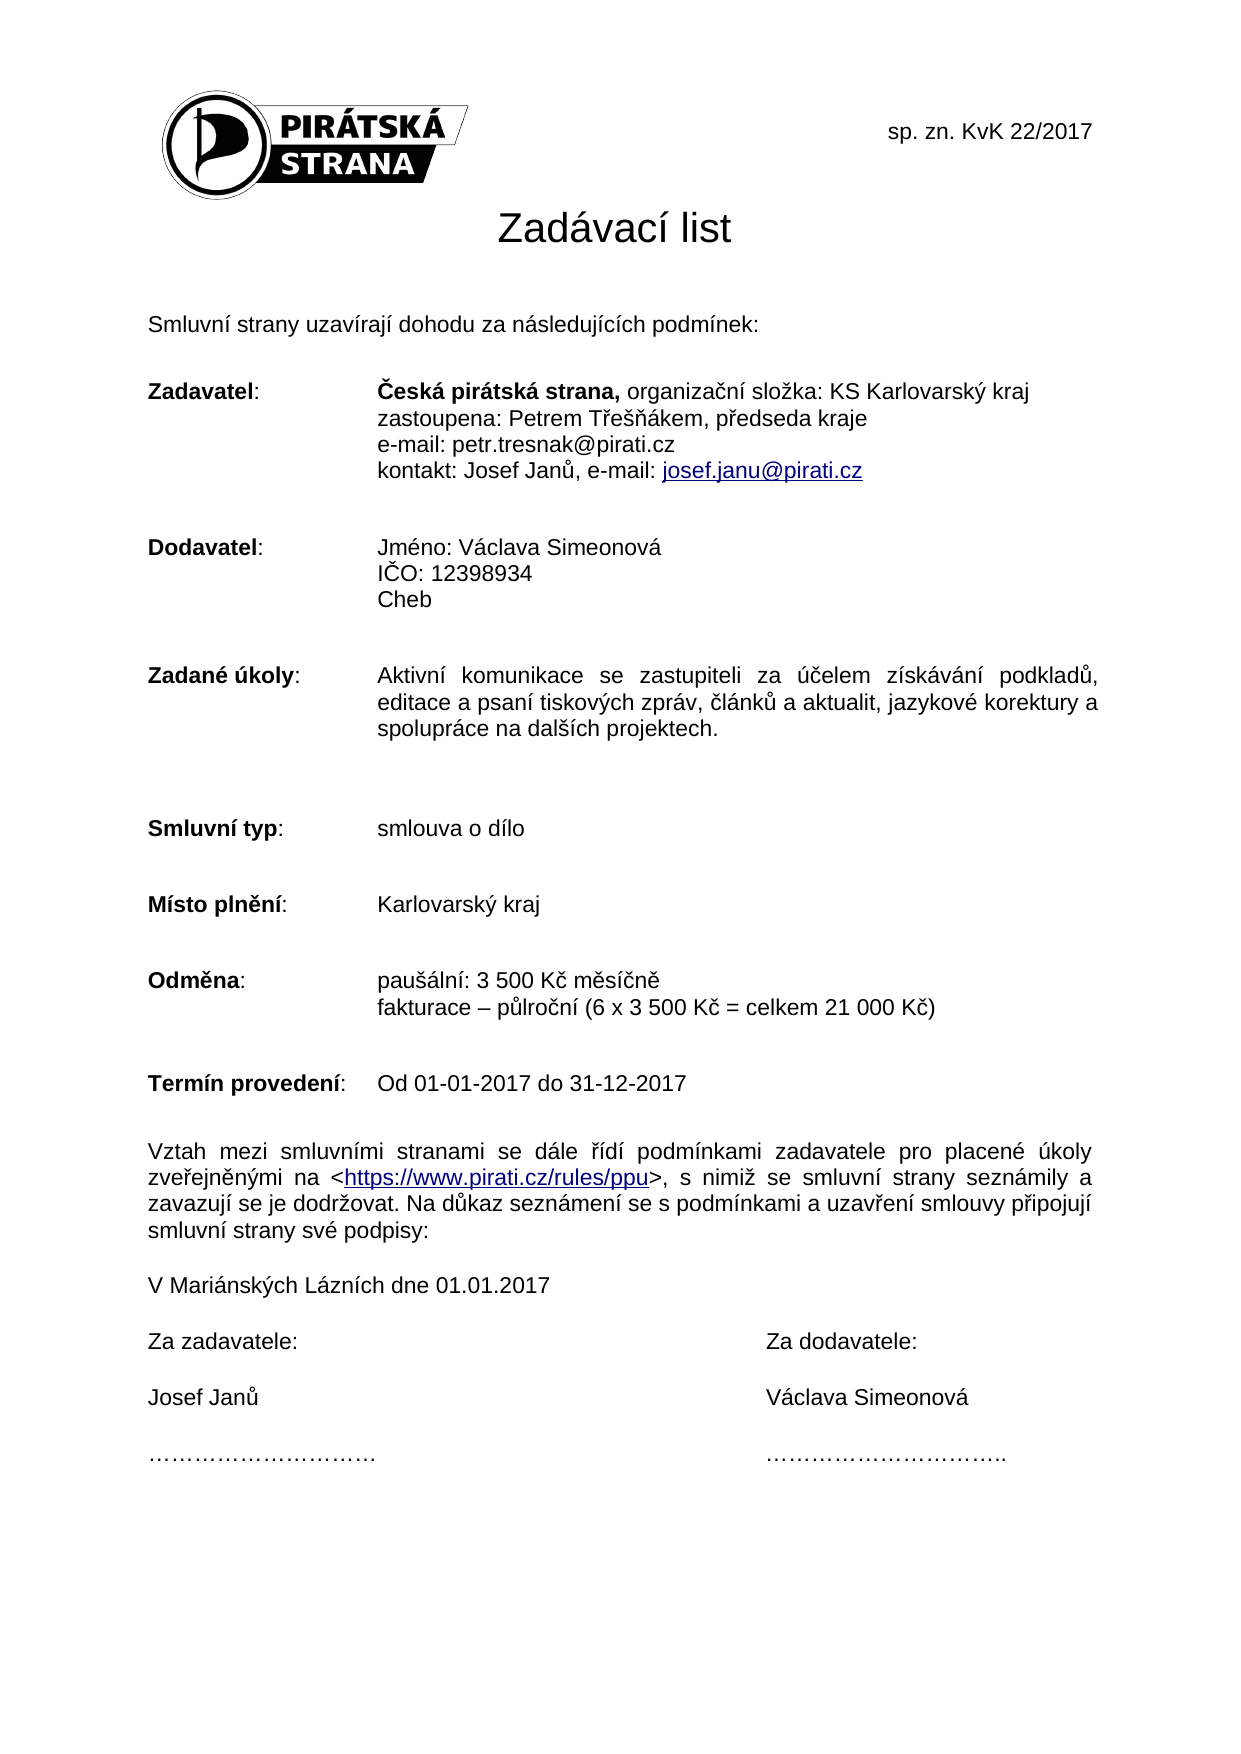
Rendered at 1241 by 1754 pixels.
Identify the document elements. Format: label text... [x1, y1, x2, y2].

table_cell Zadané úkoly: [148, 651, 377, 753]
table_cell Místo plnění: [148, 879, 377, 956]
table_cell Jméno: Václava Simeonová IČO: 12398934 Cheb [377, 522, 1099, 651]
table_header Zadavatel: [148, 366, 377, 522]
text sp. zn. KvK 22/2017 [483, 118, 1093, 144]
table_cell Smluvní typ: [148, 803, 377, 879]
table_header Česká pirátská strana, organizační složka: KS Karlovarský kraj zastoupena: Petrem Třešňákem, předseda kraje e-mail: petr.tresnak@pirati.cz kontakt: Josef Janů, e-mail: josef.janu@pirati.cz [377, 366, 1099, 522]
table_cell Od 01-01-2017 do 31-12-2017 [377, 1058, 1099, 1108]
picture [147, 75, 483, 214]
table_cell [148, 753, 377, 803]
table_cell Odměna: [148, 956, 377, 1058]
text Josef Janů Václava Simeonová [148, 1384, 1093, 1411]
text V Mariánských Lázních dne 01.01.2017 [148, 1272, 1093, 1299]
text Smluvní strany uzavírají dohodu za následujících podmínek: [148, 311, 1093, 337]
text Za zadavatele: Za dodavatele: [148, 1328, 1093, 1355]
table_cell Karlovarský kraj [377, 879, 1099, 956]
text ………………………… ………………………….. [148, 1440, 1093, 1466]
table_cell Aktivní komunikace se zastupiteli za účelem získávání podkladů, editace a psaní tiskových zpráv, článků a aktualit, jazykové korektury a spolupráce na dalších projektech. [377, 651, 1099, 753]
table_cell smlouva o dílo [377, 803, 1099, 879]
table_cell paušální: 3 500 Kč měsíčně fakturace – půlroční (6 x 3 500 Kč = celkem 21 000 Kč) [377, 956, 1099, 1058]
table_cell Dodavatel: [148, 522, 377, 651]
subtitle Zadávací list [148, 203, 1093, 251]
text Vztah mezi smluvními stranami se dále řídí podmínkami zadavatele pro placené úkoly zveřejněnými na <https://www.pirati.cz/rules/ppu>, s nimiž se smluvní strany seznámily a zavazují se je dodržovat. Na důkaz seznámení se s podmínkami a uzavření smlouvy připojují smluvní strany své podpisy: [148, 1138, 1093, 1243]
table_cell [377, 753, 1099, 803]
table_cell Termín provedení: [148, 1058, 377, 1108]
